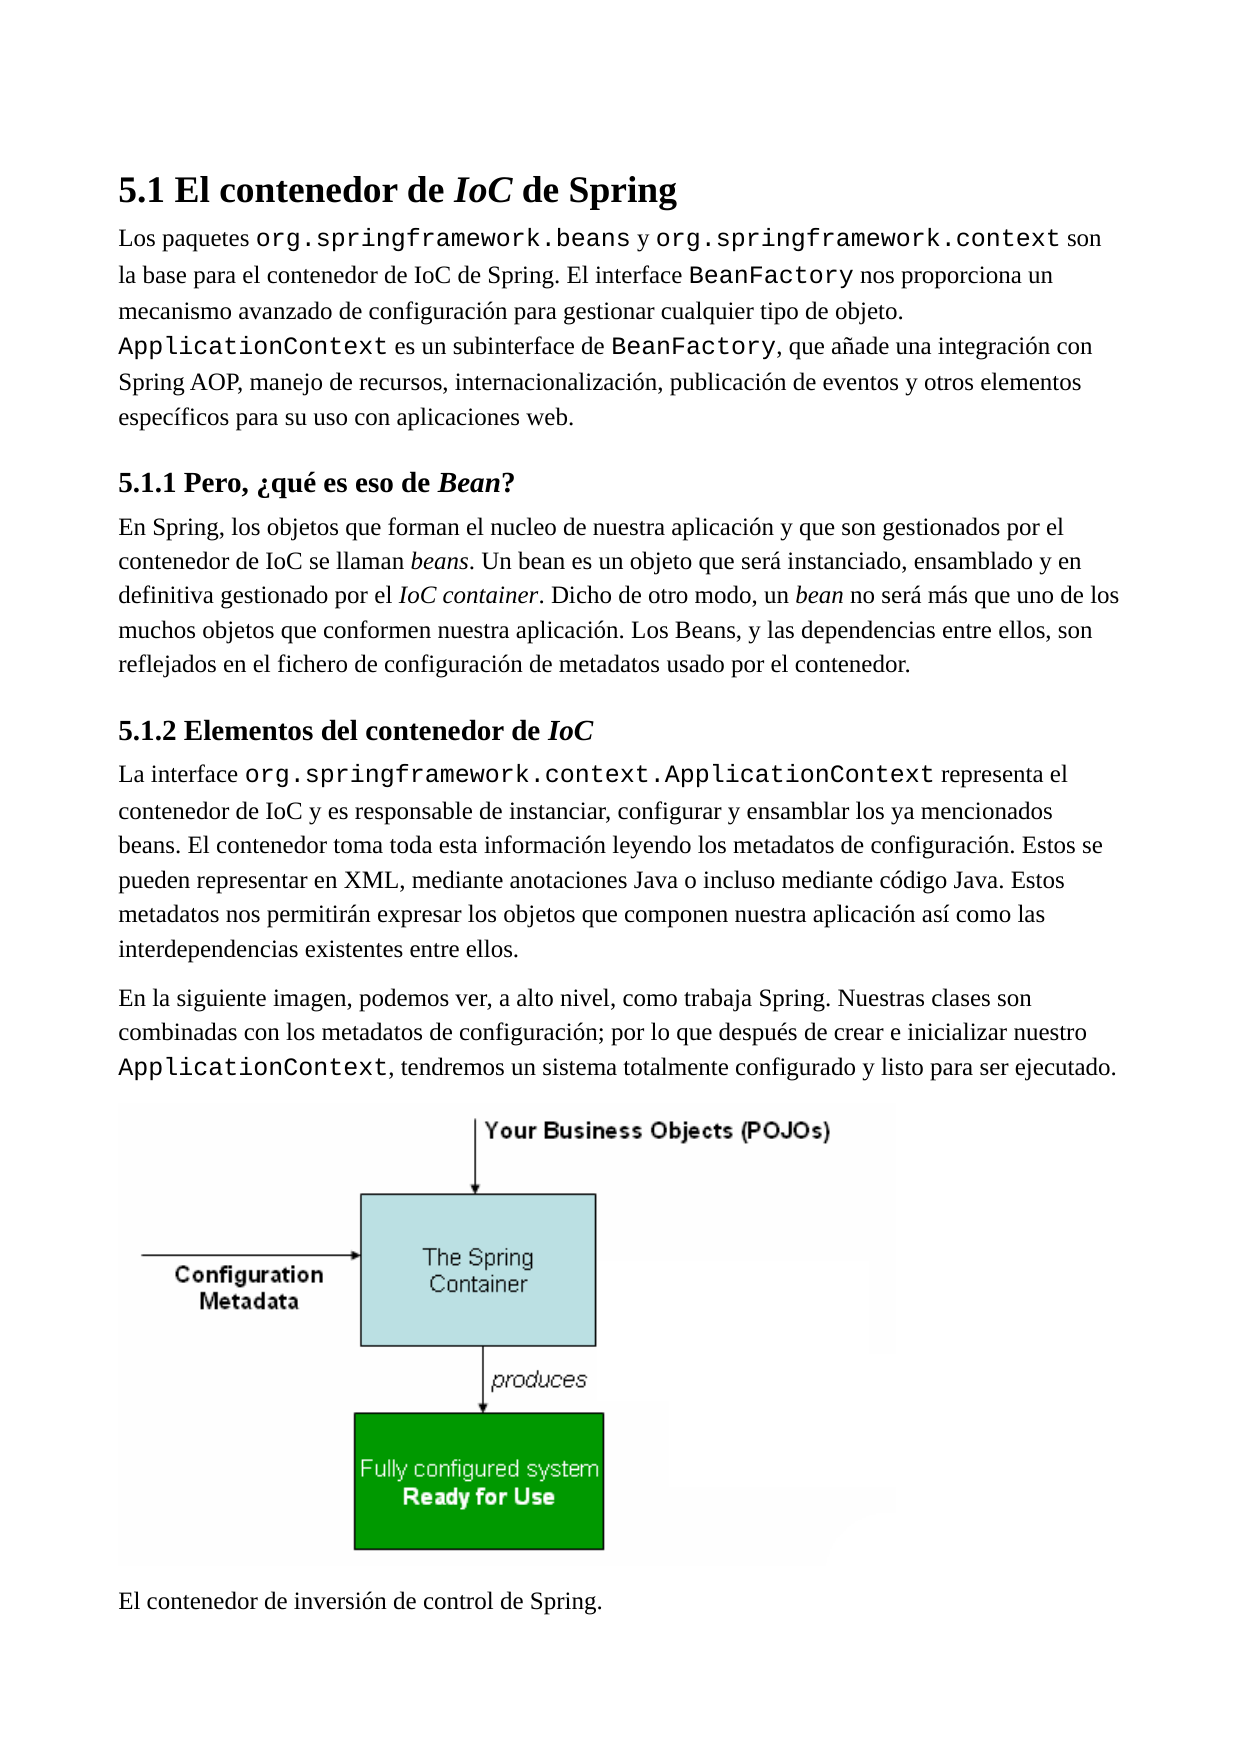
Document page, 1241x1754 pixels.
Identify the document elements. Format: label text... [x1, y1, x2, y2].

subtitle 5.1.1 Pero, ¿qué es eso de Bean? [118, 466, 1122, 499]
picture [118, 1103, 897, 1566]
text En la siguiente imagen, podemos ver, a alto nivel, como trabaja Spring. Nuestras clases son combinadas con los metadatos de configuración; por lo que después de crear e inicializar nuestro ApplicationContext, tendremos un sistema totalmente configurado y listo para ser ejecutado. [118, 983, 1122, 1083]
text Los paquetes org.springframework.beans y org.springframework.context son la base para el contenedor de IoC de Spring. El interface BeanFactory nos proporciona un mecanismo avanzado de configuración para gestionar cualquier tipo de objeto. ApplicationContext es un subinterface de BeanFactory, que añade una integración con Spring AOP, manejo de recursos, internacionalización, publicación de eventos y otros elementos específicos para su uso con aplicaciones web. [118, 223, 1122, 431]
subtitle 5.1 El contenedor de IoC de Spring [118, 168, 1122, 211]
subtitle 5.1.2 Elementos del contenedor de IoC [118, 713, 1122, 747]
text En Spring, los objetos que forman el nucleo de nuestra aplicación y que son gestionados por el contenedor de IoC se llaman beans. Un bean es un objeto que será instanciado, ensamblado y en definitiva gestionado por el IoC container. Dicho de otro modo, un bean no será más que uno de los muchos objetos que conformen nuestra aplicación. Los Beans, y las dependencias entre ellos, son reflejados en el fichero de configuración de metadatos usado por el contenedor. [118, 512, 1122, 678]
text La interface org.springframework.context.ApplicationContext representa el contenedor de IoC y es responsable de instanciar, configurar y ensamblar los ya mencionados beans. El contenedor toma toda esta información leyendo los metadatos de configuración. Estos se pueden representar en XML, mediante anotaciones Java o incluso mediante código Java. Estos metadatos nos permitirán expresar los objetos que componen nuestra aplicación así como las interdependencias existentes entre ellos. [118, 759, 1122, 962]
text El contenedor de inversión de control de Spring. [118, 1586, 1122, 1615]
